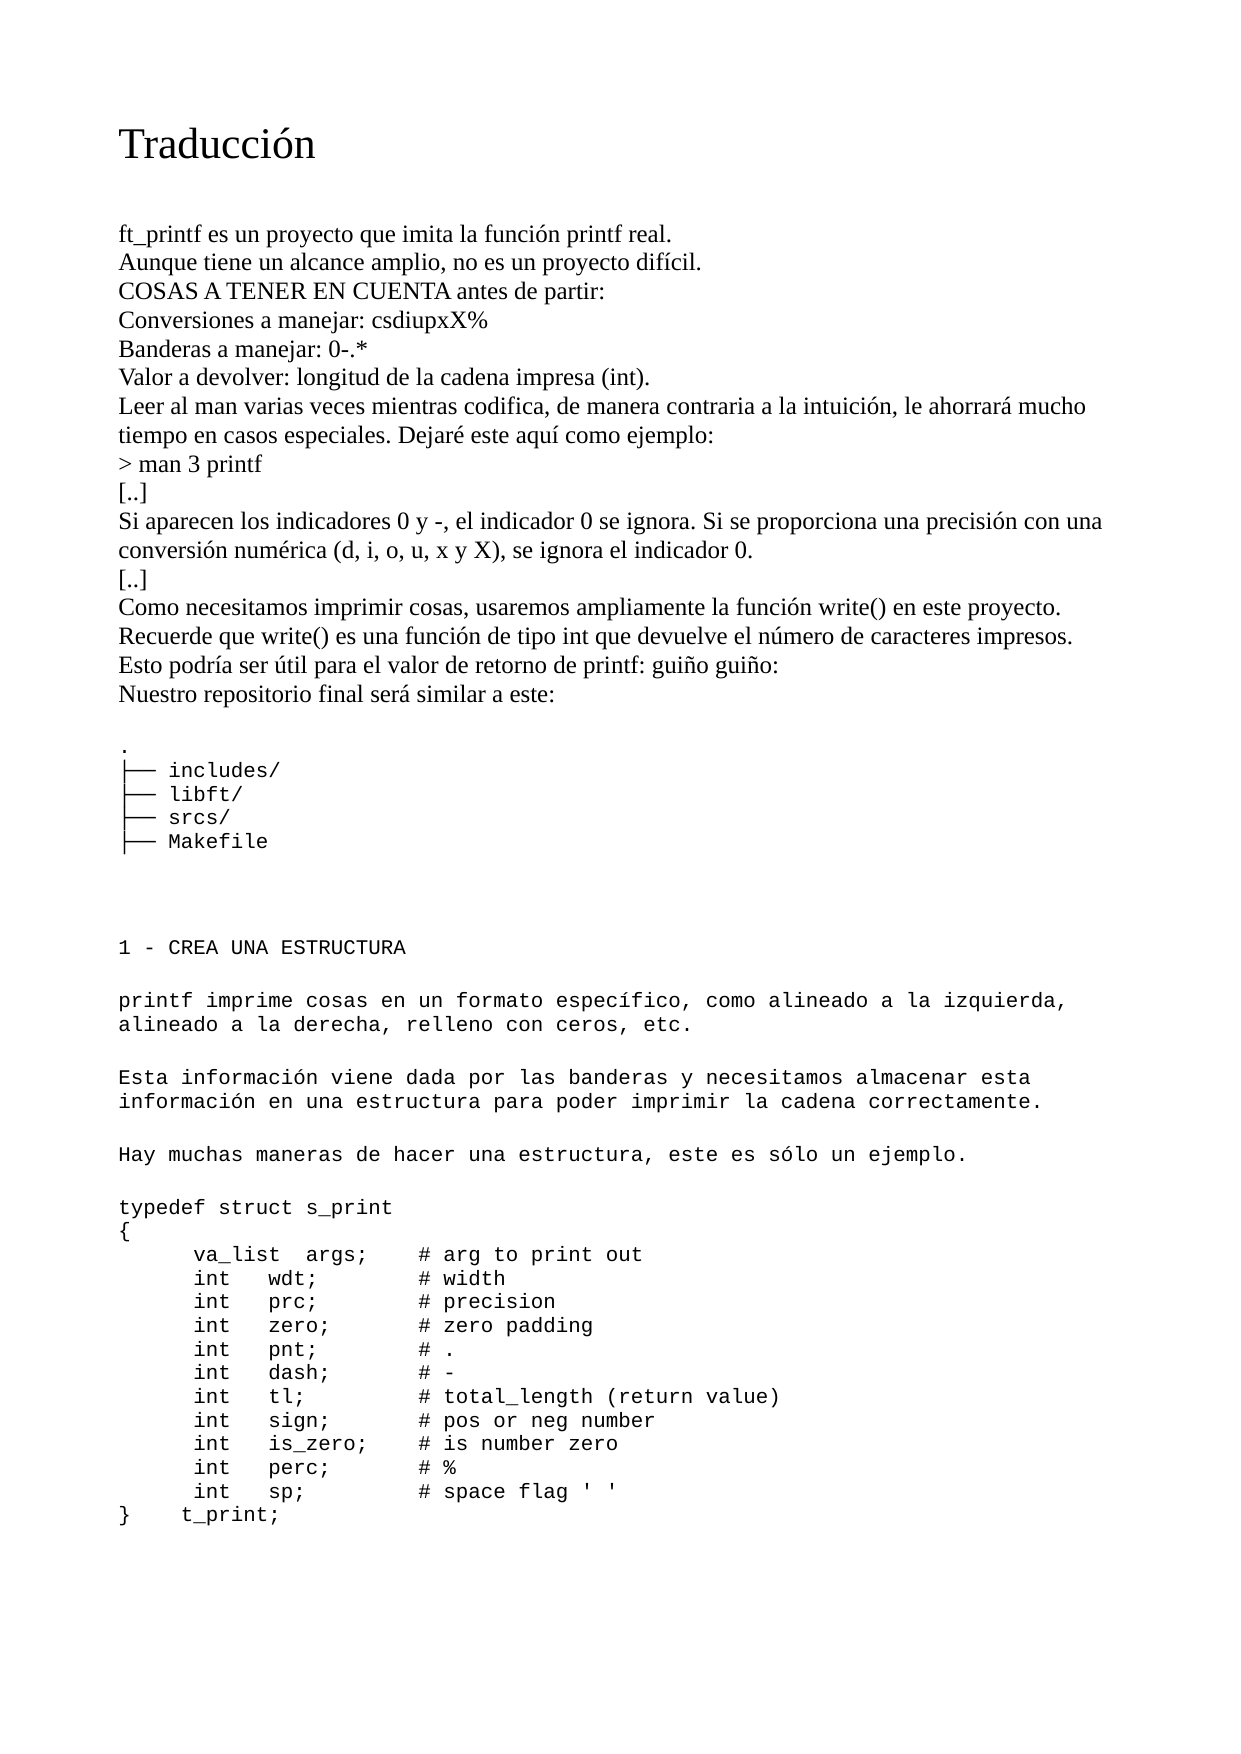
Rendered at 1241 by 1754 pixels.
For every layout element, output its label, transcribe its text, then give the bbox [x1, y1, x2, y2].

text Leer al man varias veces mientras codifica, de manera contraria a la intuición, le ahorrará mucho tiempo en casos especiales. Dejaré este aquí como ejemplo: [118, 391, 1122, 449]
text Banderas a manejar: 0-.* [118, 334, 1122, 362]
text int is_zero; # is number zero [118, 1433, 1122, 1457]
text ft_printf es un proyecto que imita la función printf real. [118, 219, 1122, 247]
text int wdt; # width [118, 1268, 1122, 1291]
text [..] [118, 564, 1122, 592]
text ├── includes/ [125, 760, 1122, 783]
text Si aparecen los indicadores 0 y -, el indicador 0 se ignora. Si se proporciona una precisión con una conversión numérica (d, i, o, u, x y X), se ignora el indicador 0. [118, 506, 1122, 564]
text Traducción [118, 118, 1122, 168]
text int tl; # total_length (return value) [118, 1386, 1122, 1410]
text } t_print; [118, 1504, 1122, 1528]
text 1 - CREA UNA ESTRUCTURA [118, 937, 1122, 961]
text printf imprime cosas en un formato específico, como alineado a la izquierda, alineado a la derecha, relleno con ceros, etc. [118, 990, 1122, 1037]
text int sign; # pos or neg number [118, 1410, 1122, 1433]
text Valor a devolver: longitud de la cadena impresa (int). [118, 362, 1122, 391]
text int dash; # - [118, 1362, 1122, 1386]
text int perc; # % [118, 1457, 1122, 1481]
text { [118, 1221, 1122, 1244]
text ├── libft/ [118, 783, 1122, 807]
text [..] [118, 477, 1122, 506]
text ├── srcs/ [118, 807, 1122, 831]
text > man 3 printf [118, 449, 1122, 477]
text Conversiones a manejar: csdiupxX% [118, 305, 1122, 334]
text Esta información viene dada por las banderas y necesitamos almacenar esta información en una estructura para poder imprimir la cadena correctamente. [118, 1067, 1122, 1114]
text Esto podría ser útil para el valor de retorno de printf: guiño guiño: [118, 650, 1122, 679]
text int zero; # zero padding [118, 1315, 1122, 1339]
text COSAS A TENER EN CUENTA antes de partir: [118, 276, 1122, 305]
text Como necesitamos imprimir cosas, usaremos ampliamente la función write() en este proyecto. Recuerde que write() es una función de tipo int que devuelve el número de caracteres impresos. [118, 592, 1122, 650]
text typedef struct s_print [118, 1197, 1122, 1221]
text va_list args; # arg to print out [118, 1244, 1122, 1268]
text int pnt; # . [118, 1339, 1122, 1362]
text Hay muchas maneras de hacer una estructura, este es sólo un ejemplo. [118, 1144, 1122, 1167]
text int prc; # precision [118, 1291, 1122, 1315]
text int sp; # space flag ' ' [118, 1481, 1122, 1504]
text Aunque tiene un alcance amplio, no es un proyecto difícil. [118, 247, 1122, 276]
text ├── Makefile [125, 831, 1122, 854]
text Nuestro repositorio final será similar a este: [118, 679, 1122, 707]
text . [118, 736, 1122, 760]
